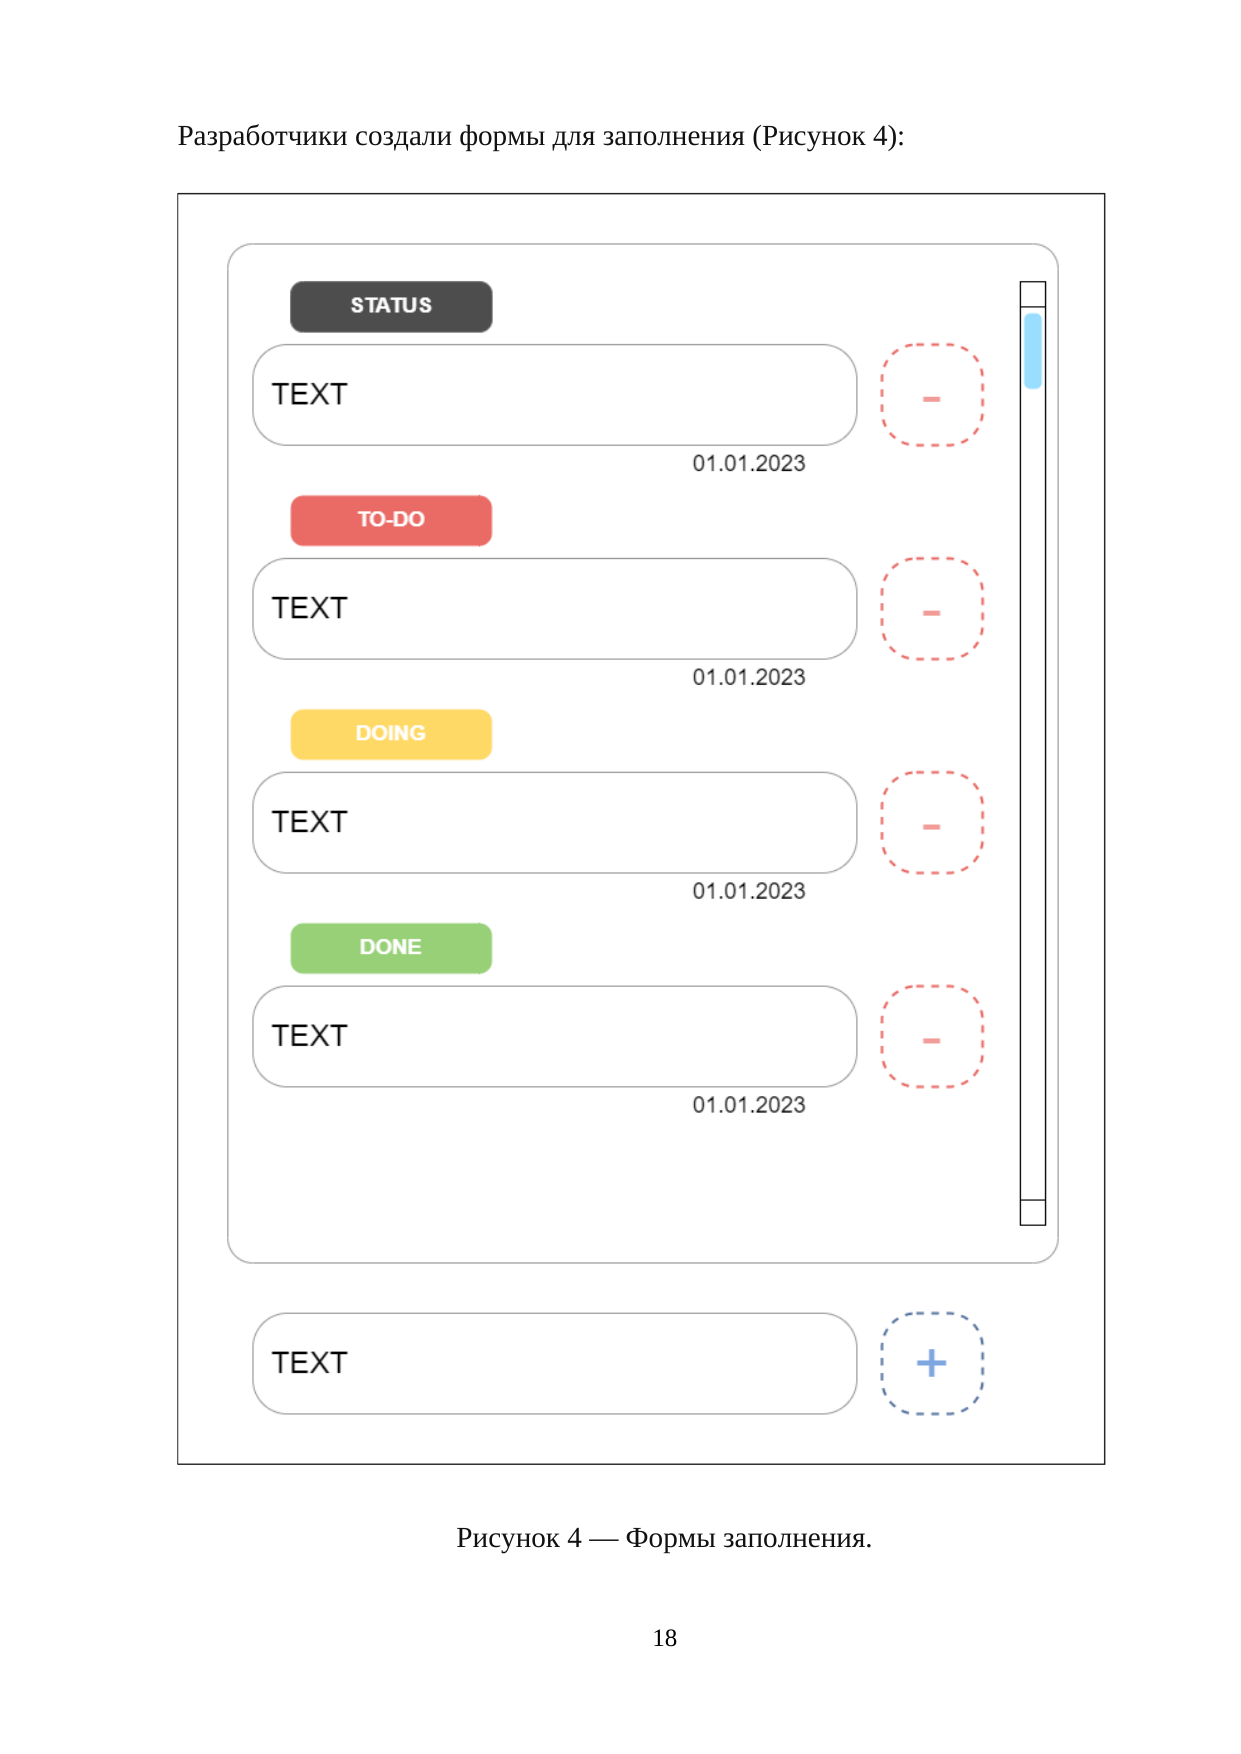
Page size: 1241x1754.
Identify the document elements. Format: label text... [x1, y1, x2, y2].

picture [177, 168, 1152, 1504]
text Разработчики создали формы для заполнения (Рисунок 4): [177, 118, 1152, 152]
text Рисунок 4 — Формы заполнения. [177, 1521, 1152, 1554]
